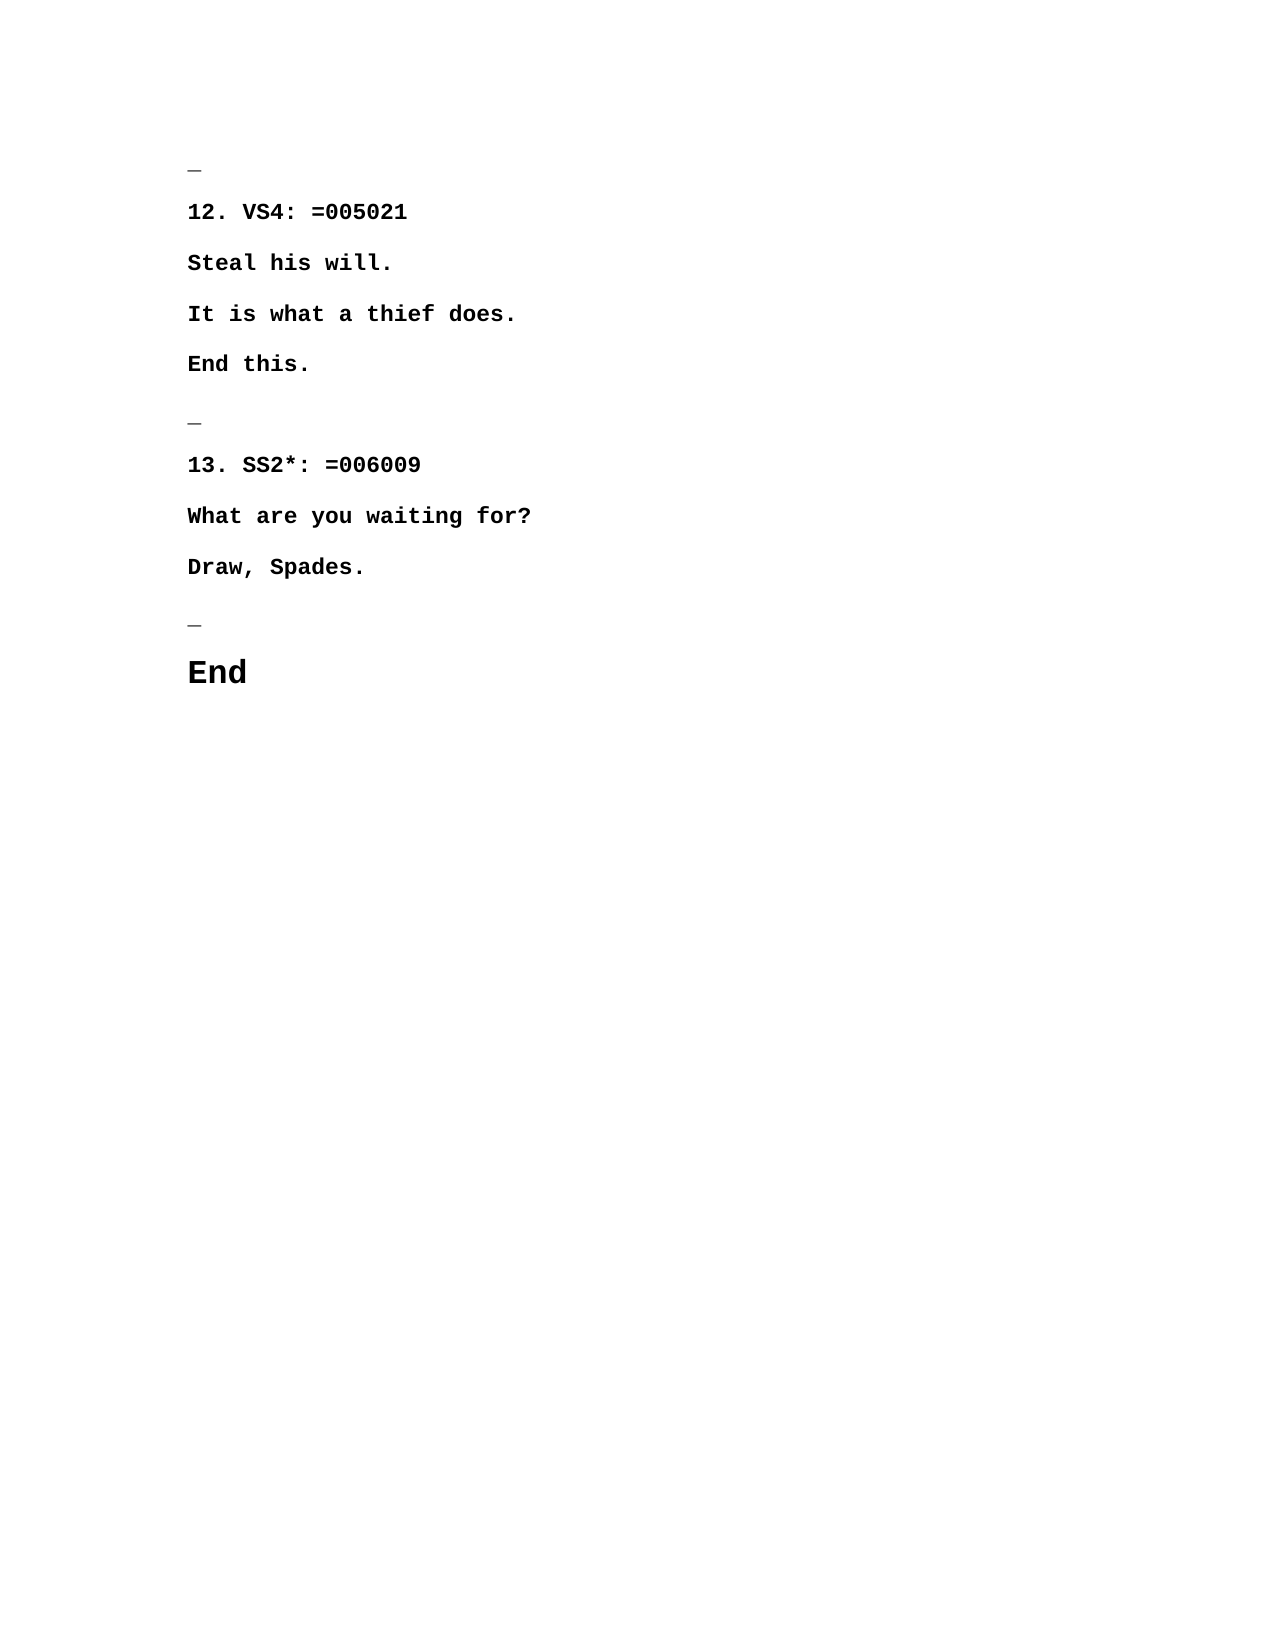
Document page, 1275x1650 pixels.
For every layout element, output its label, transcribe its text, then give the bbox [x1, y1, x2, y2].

text Draw, Spades. [187, 555, 1087, 581]
text _ [187, 150, 1087, 176]
text It is what a thief does. [187, 302, 1087, 328]
text 12. VS4: =005021 [187, 201, 1087, 227]
text Steal his will. [187, 251, 1087, 277]
text _ [187, 606, 1087, 632]
text End [187, 656, 1087, 694]
text 13. SS2*: =006009 [187, 454, 1087, 480]
text _ [187, 403, 1087, 429]
text End this. [187, 352, 1087, 378]
text What are you waiting for? [187, 504, 1087, 530]
